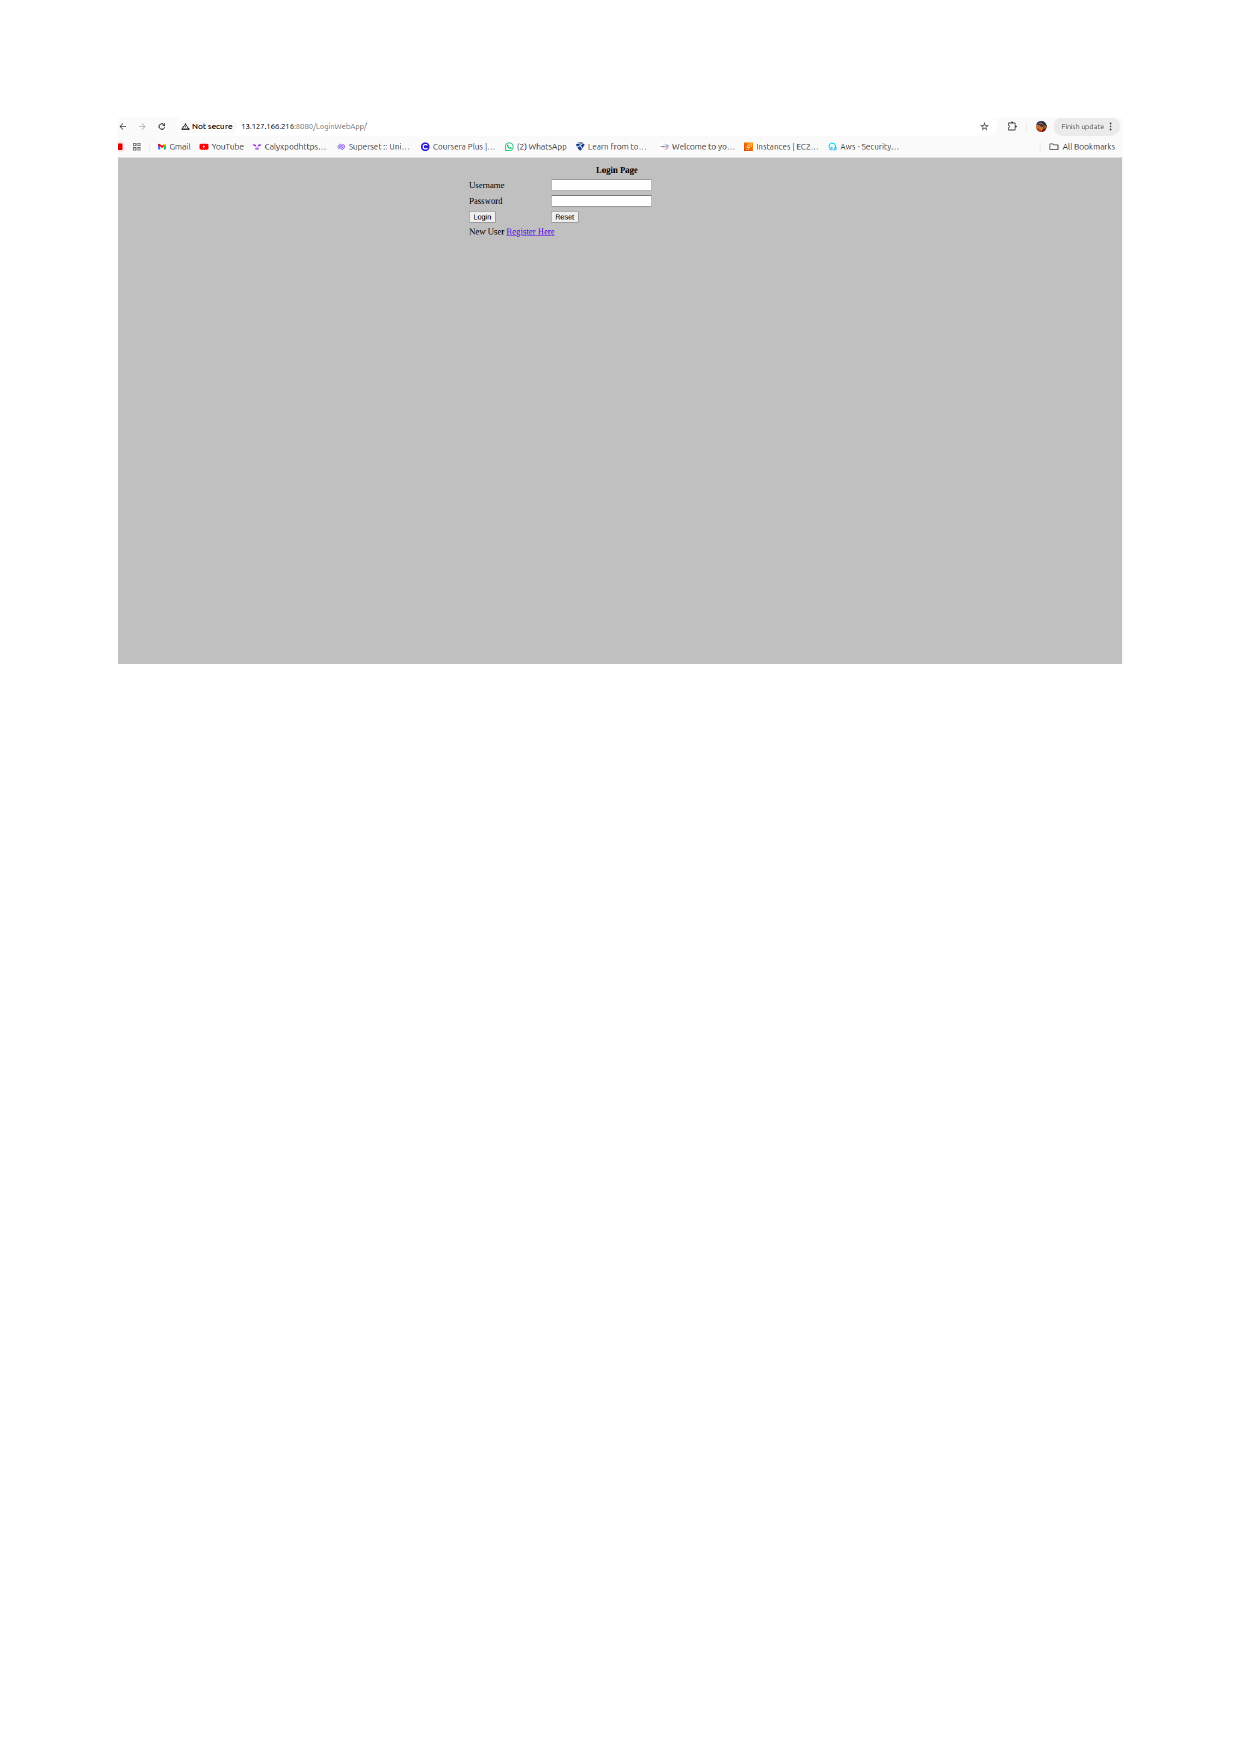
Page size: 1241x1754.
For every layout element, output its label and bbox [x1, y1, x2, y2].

picture [118, 118, 1123, 664]
